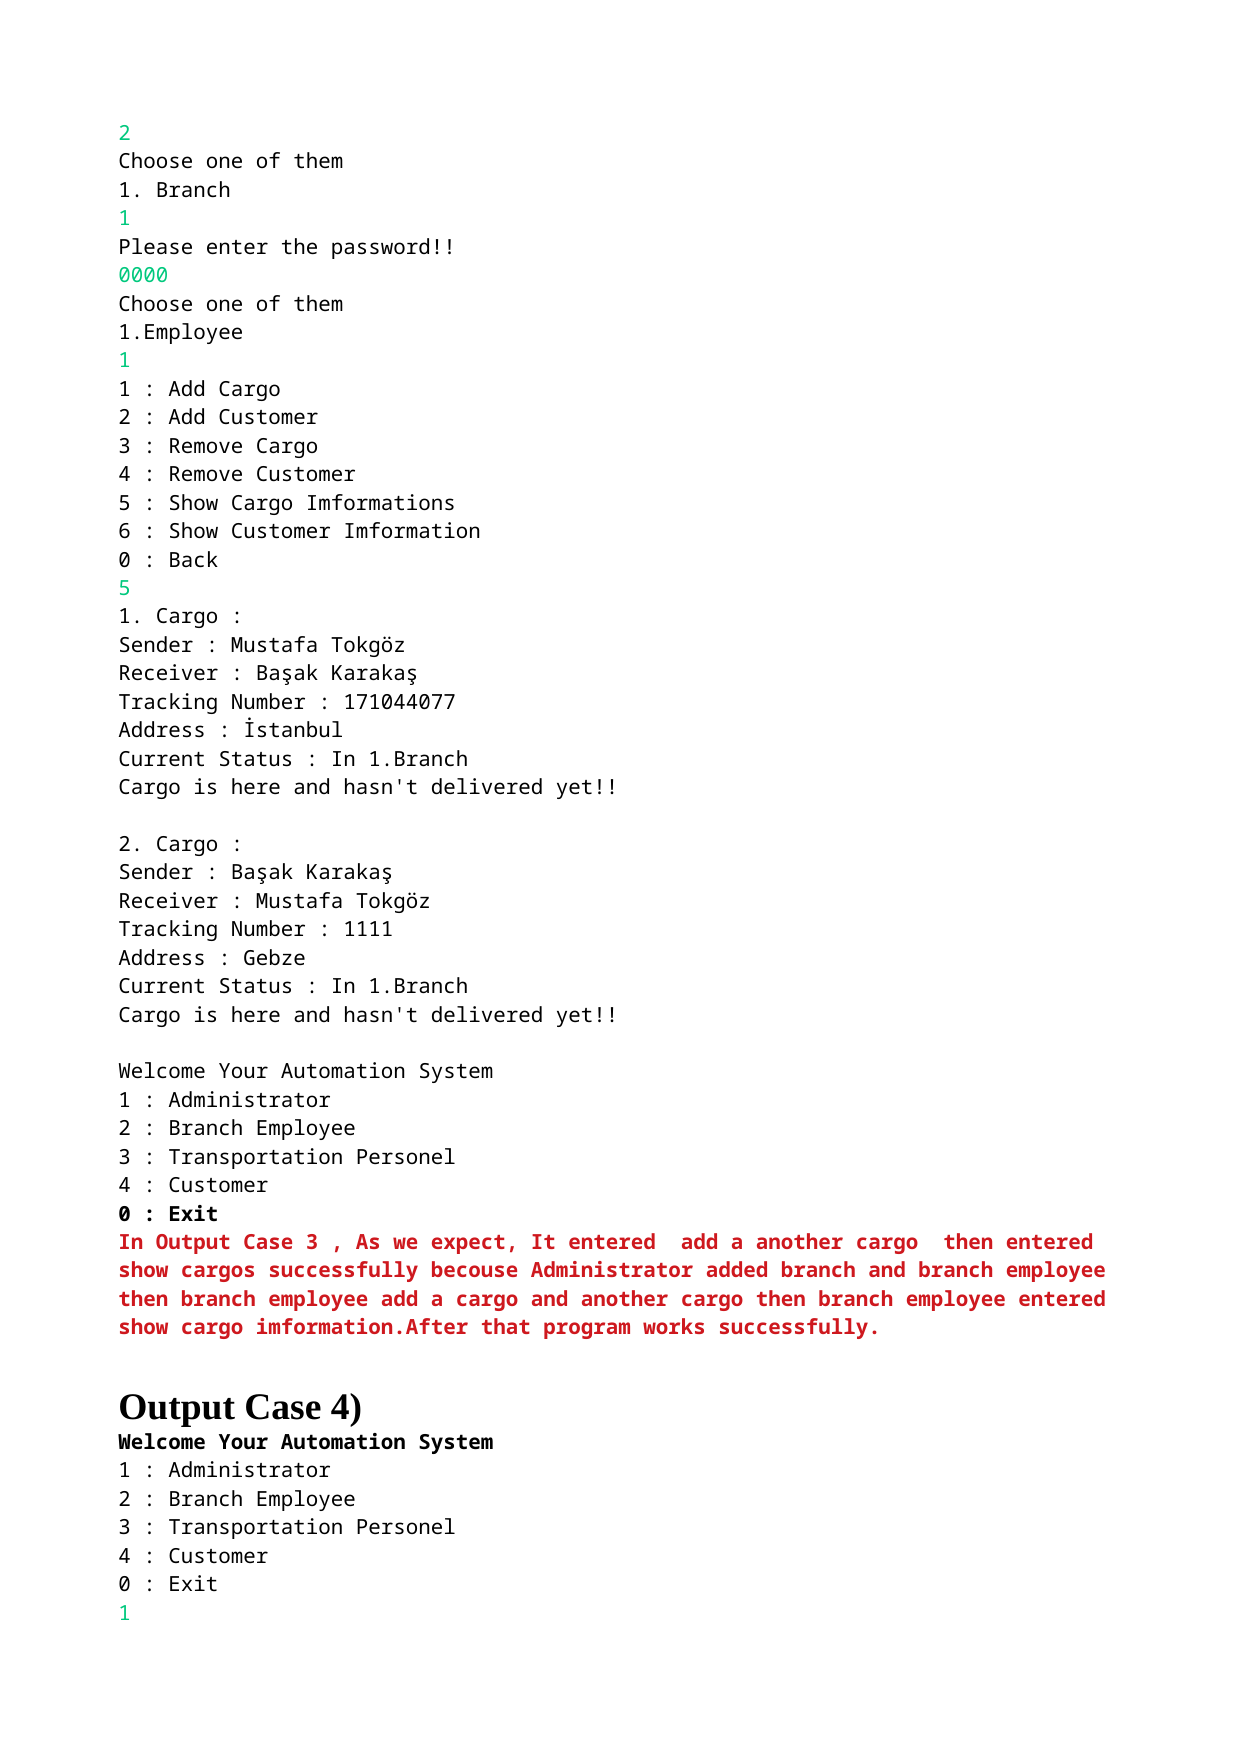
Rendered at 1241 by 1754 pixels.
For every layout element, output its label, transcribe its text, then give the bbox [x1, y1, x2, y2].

text Choose one of them [118, 147, 1122, 175]
text Address : İstanbul [118, 715, 1122, 744]
text 0 : Exit [118, 1569, 1122, 1598]
text Please enter the password!! [118, 232, 1122, 260]
text Cargo is here and hasn't delivered yet!! [118, 772, 1122, 801]
text 2 : Branch Employee [118, 1484, 1122, 1512]
text 2. Cargo : [118, 829, 1122, 857]
text 0 : Back [118, 545, 1122, 573]
text 0 : Exit [118, 1199, 1122, 1227]
text Tracking Number : 1111 [118, 914, 1122, 943]
text 1. Branch [118, 175, 1122, 203]
text Choose one of them [118, 289, 1122, 317]
text 4 : Customer [118, 1170, 1122, 1199]
text Receiver : Başak Karakaş [118, 658, 1122, 687]
text Current Status : In 1.Branch [118, 971, 1122, 1000]
text Receiver : Mustafa Tokgöz [118, 886, 1122, 914]
text 4 : Customer [118, 1541, 1122, 1569]
text Sender : Başak Karakaş [118, 857, 1122, 886]
text 0000 [118, 260, 1122, 289]
text Sender : Mustafa Tokgöz [118, 630, 1122, 658]
text Address : Gebze [118, 943, 1122, 971]
text 1. Cargo : [118, 602, 1122, 630]
text 2 : Add Customer [118, 402, 1122, 431]
text 1 [118, 1598, 1122, 1626]
text Current Status : In 1.Branch [118, 744, 1122, 772]
text 2 [118, 118, 1122, 147]
text 1 : Add Cargo [118, 374, 1122, 402]
text 3 : Remove Cargo [118, 431, 1122, 459]
text Cargo is here and hasn't delivered yet!! [118, 1000, 1122, 1028]
text 1 [118, 346, 1122, 374]
text In Output Case 3 , As we expect, It entered add a another cargo then entered show cargos successfully becouse Administrator added branch and branch employee then branch employee add a cargo and another cargo then branch employee entered show cargo imformation.After that program works successfully. [118, 1227, 1122, 1341]
text 5 : Show Cargo Imformations [118, 488, 1122, 516]
text 2 : Branch Employee [118, 1113, 1122, 1142]
text 1.Employee [118, 317, 1122, 346]
text Welcome Your Automation System [118, 1057, 1122, 1085]
text Welcome Your Automation System [118, 1427, 1122, 1456]
text 3 : Transportation Personel [118, 1512, 1122, 1541]
text 3 : Transportation Personel [118, 1142, 1122, 1170]
text Tracking Number : 171044077 [118, 687, 1122, 715]
text 1 [118, 203, 1122, 232]
text 5 [118, 573, 1122, 602]
text 1 : Administrator [118, 1085, 1122, 1113]
text 6 : Show Customer Imformation [118, 516, 1122, 545]
text 4 : Remove Customer [118, 459, 1122, 488]
text Output Case 4) [118, 1384, 1122, 1427]
text 1 : Administrator [118, 1456, 1122, 1484]
